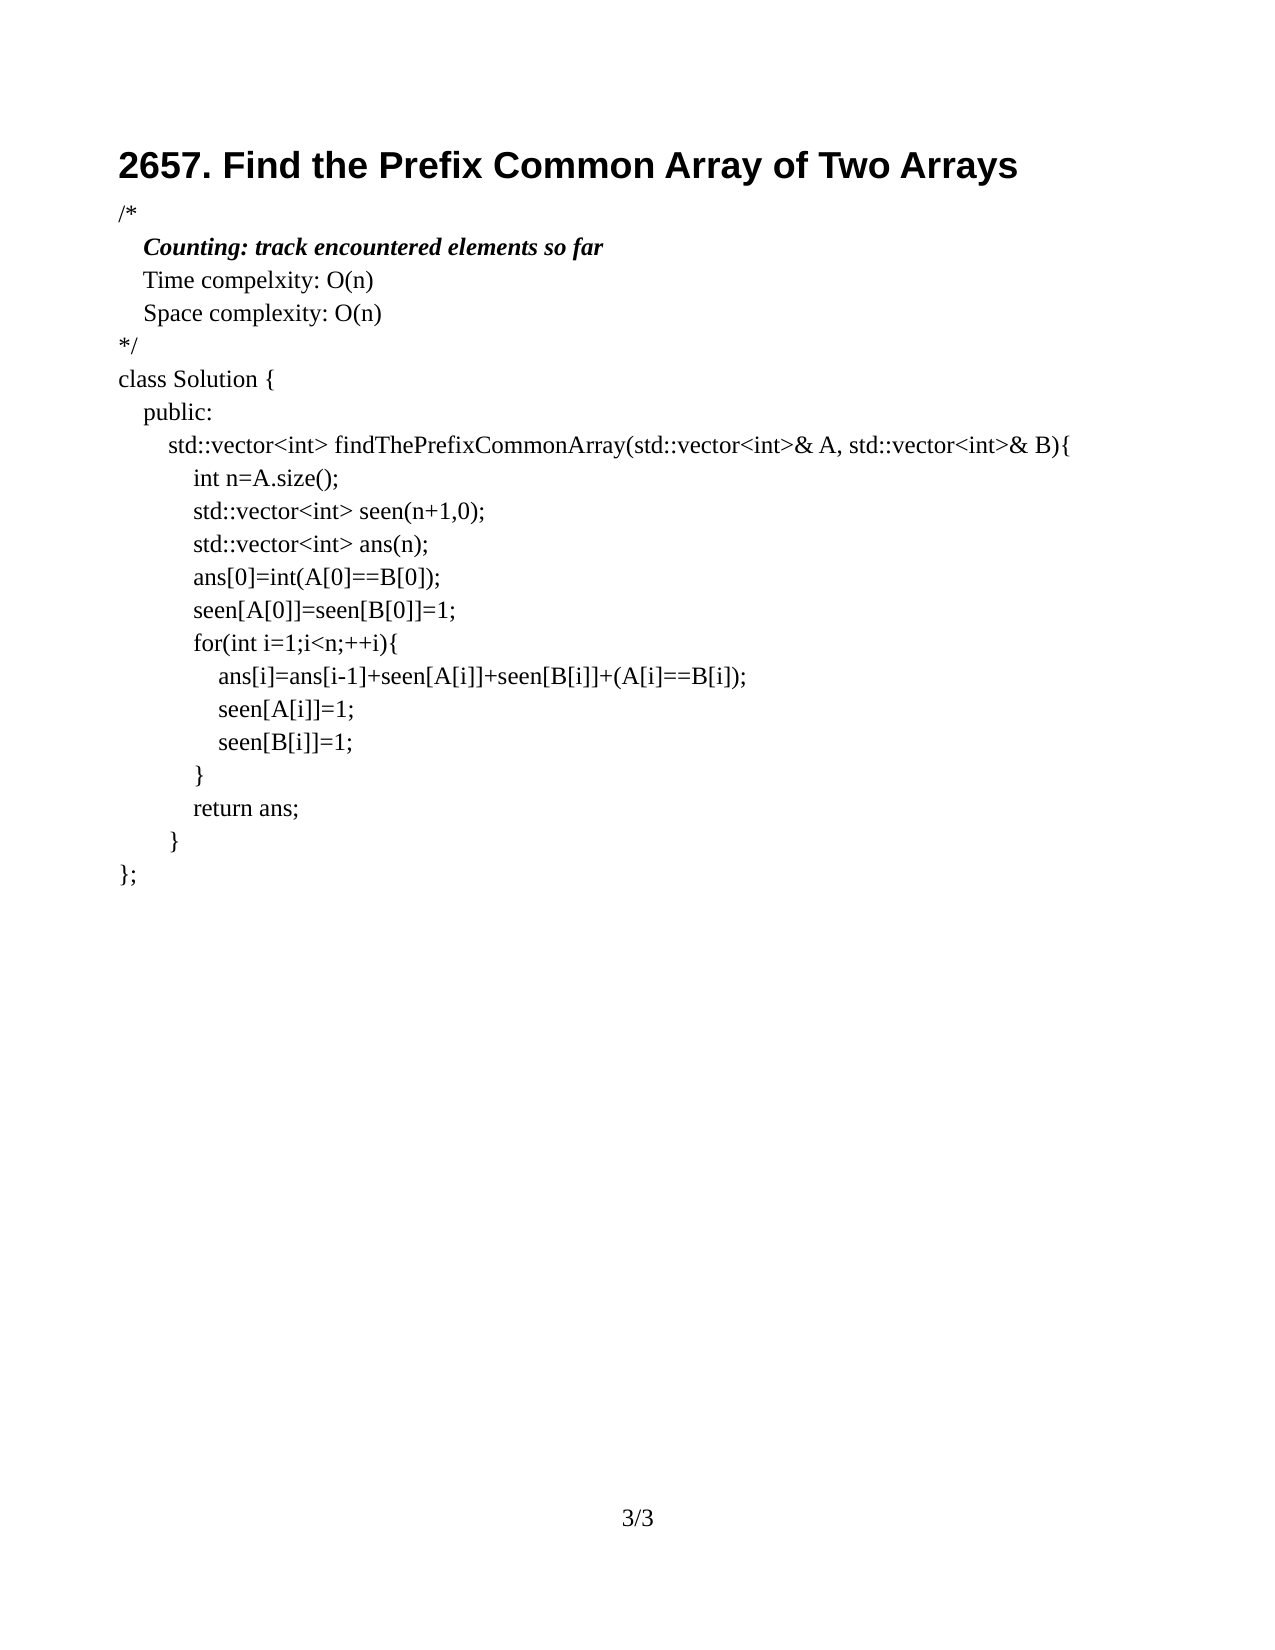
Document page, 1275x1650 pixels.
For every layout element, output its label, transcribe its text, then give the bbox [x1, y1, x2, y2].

text seen[A[0]]=seen[B[0]]=1; [118, 595, 1157, 624]
text for(int i=1;i<n;++i){ [118, 628, 1157, 657]
text Time compelxity: O(n) [118, 265, 1157, 293]
text std::vector<int> seen(n+1,0); [118, 496, 1157, 525]
text } [118, 826, 1157, 855]
text std::vector<int> ans(n); [118, 529, 1157, 558]
text public: [118, 397, 1157, 426]
text Counting: track encountered elements so far [118, 232, 1157, 261]
text seen[B[i]]=1; [118, 727, 1157, 756]
subtitle 2657. Find the Prefix Common Array of Two Arrays [118, 143, 1157, 186]
text Space complexity: O(n) [118, 298, 1157, 327]
text } [118, 760, 1157, 789]
text class Solution { [118, 364, 1157, 393]
text seen[A[i]]=1; [118, 694, 1157, 723]
text std::vector<int> findThePrefixCommonArray(std::vector<int>& A, std::vector<int>& B){ [118, 430, 1157, 459]
text }; [118, 859, 1157, 888]
text */ [118, 331, 1157, 359]
text ans[0]=int(A[0]==B[0]); [118, 562, 1157, 591]
text return ans; [118, 793, 1157, 822]
text ans[i]=ans[i-1]+seen[A[i]]+seen[B[i]]+(A[i]==B[i]); [118, 661, 1157, 690]
text int n=A.size(); [118, 463, 1157, 492]
text /* [118, 199, 1157, 227]
